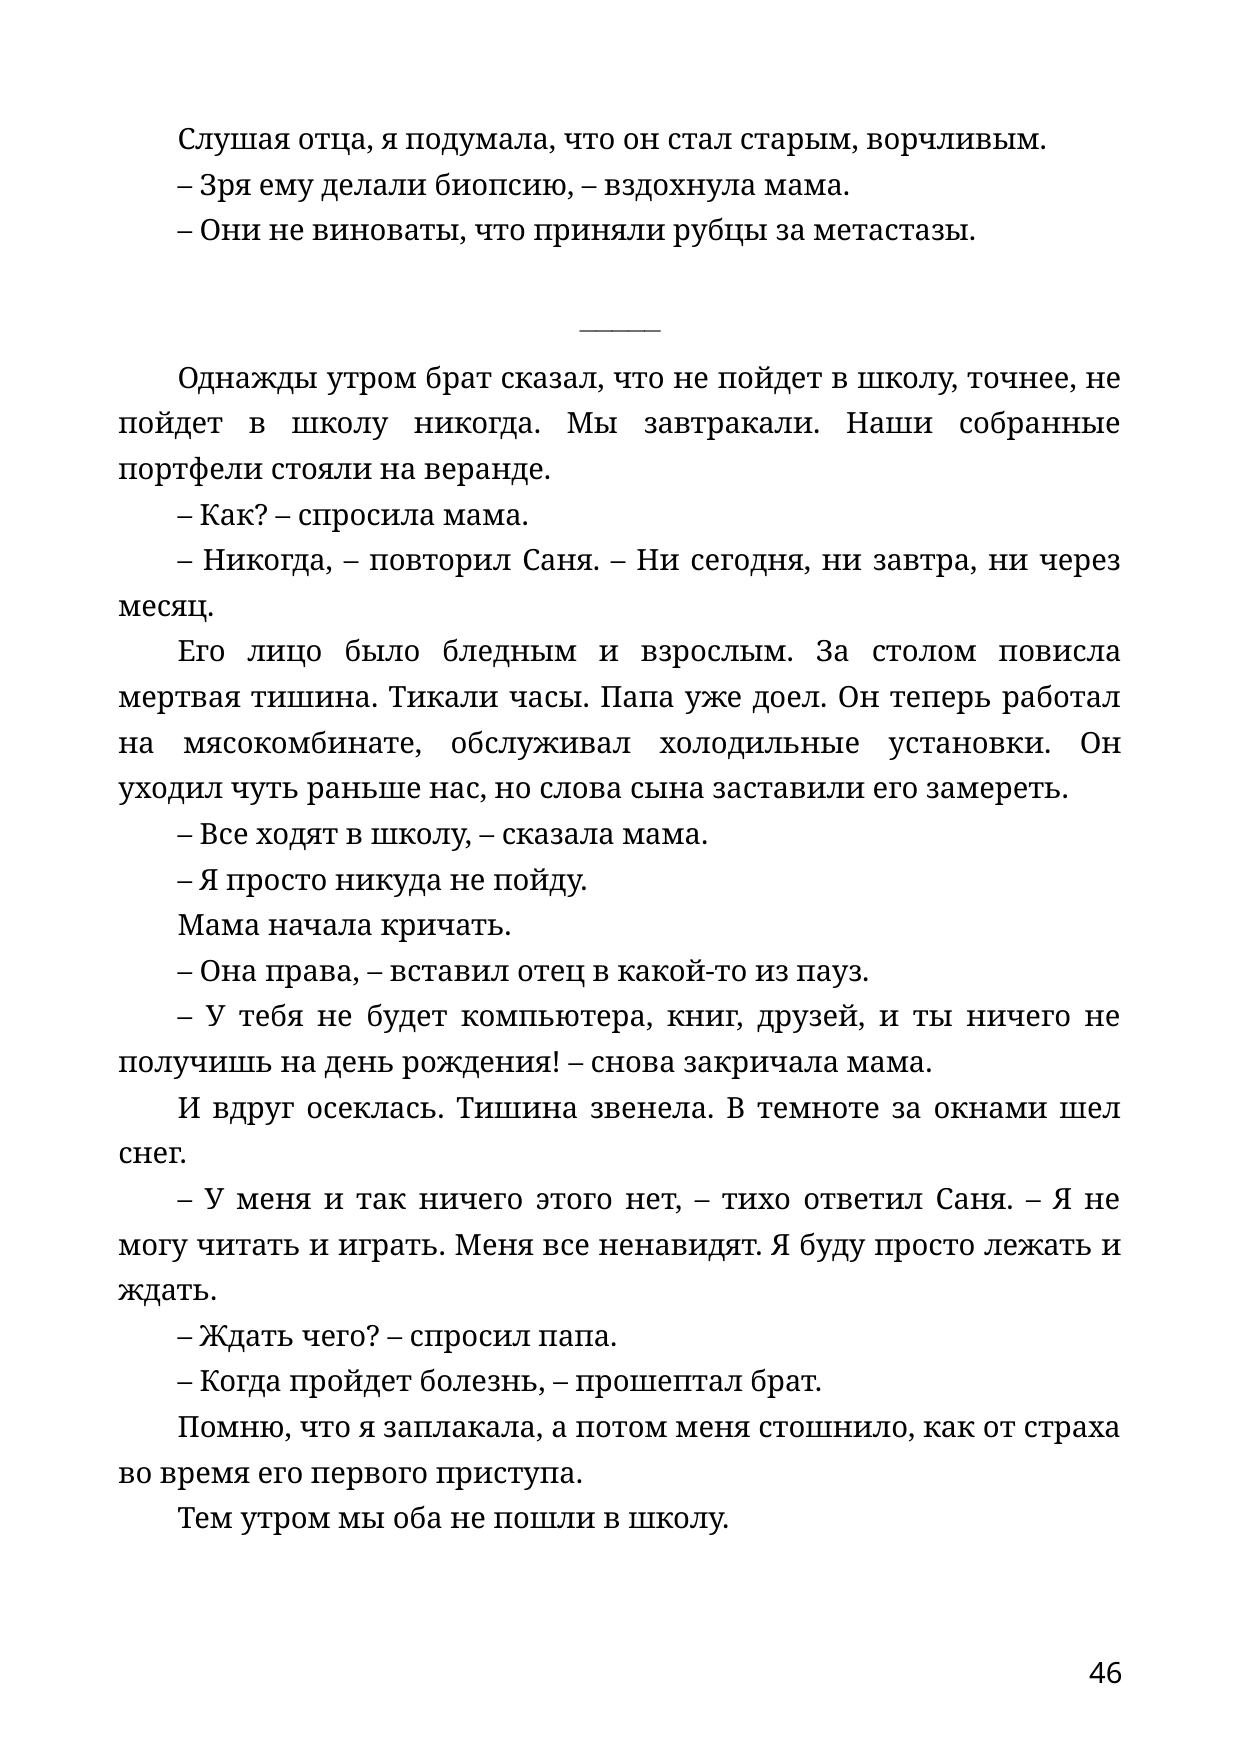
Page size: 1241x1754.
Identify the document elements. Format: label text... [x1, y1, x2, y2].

text – Они не виноваты, что приняли рубцы за метастазы. [118, 209, 1122, 249]
text – Она права, – вставил отец в какой-то из пауз. [118, 950, 1122, 990]
text – Я просто никуда не пойду. [118, 859, 1122, 898]
text Однажды утром брат сказал, что не пойдет в школу, точнее, не пойдет в школу никогда. Мы завтракали. Наши собранные портфели стояли на веранде. [118, 357, 1122, 488]
text Тем утром мы оба не пошли в школу. [118, 1497, 1122, 1537]
text – У тебя не будет компьютера, книг, друзей, и ты ничего не получишь на день рождения! – снова закричала мама. [118, 996, 1122, 1081]
text – Ждать чего? – спросил папа. [118, 1315, 1122, 1355]
text Слушая отца, я подумала, что он стал старым, ворчливым. [118, 118, 1122, 158]
text Помню, что я заплакала, а потом меня стошнило, как от страха во время его первого приступа. [118, 1406, 1122, 1492]
text Его лицо было бледным и взрослым. За столом повисла мертвая тишина. Тикали часы. Папа уже доел. Он теперь работал на мясокомбинате, обслуживал холодильные установки. Он уходил чуть раньше нас, но слова сына заставили его замереть. [118, 631, 1122, 807]
text – Когда пройдет болезнь, – прошептал брат. [118, 1361, 1122, 1400]
text – Никогда, – повторил Саня. – Ни сегодня, ни завтра, ни через месяц. [118, 539, 1122, 625]
text – Как? – спросила мама. [118, 494, 1122, 533]
text Мама начала кричать. [118, 904, 1122, 944]
text И вдруг осеклась. Тишина звенела. В темноте за окнами шел снег. [118, 1087, 1122, 1172]
text – Все ходят в школу, – сказала мама. [118, 813, 1122, 853]
text – У меня и так ничего этого нет, – тихо ответил Саня. – Я не могу читать и играть. Меня все ненавидят. Я буду просто лежать и ждать. [118, 1178, 1122, 1309]
text _____ [118, 301, 1122, 334]
text – Зря ему делали биопсию, – вздохнула мама. [118, 164, 1122, 203]
